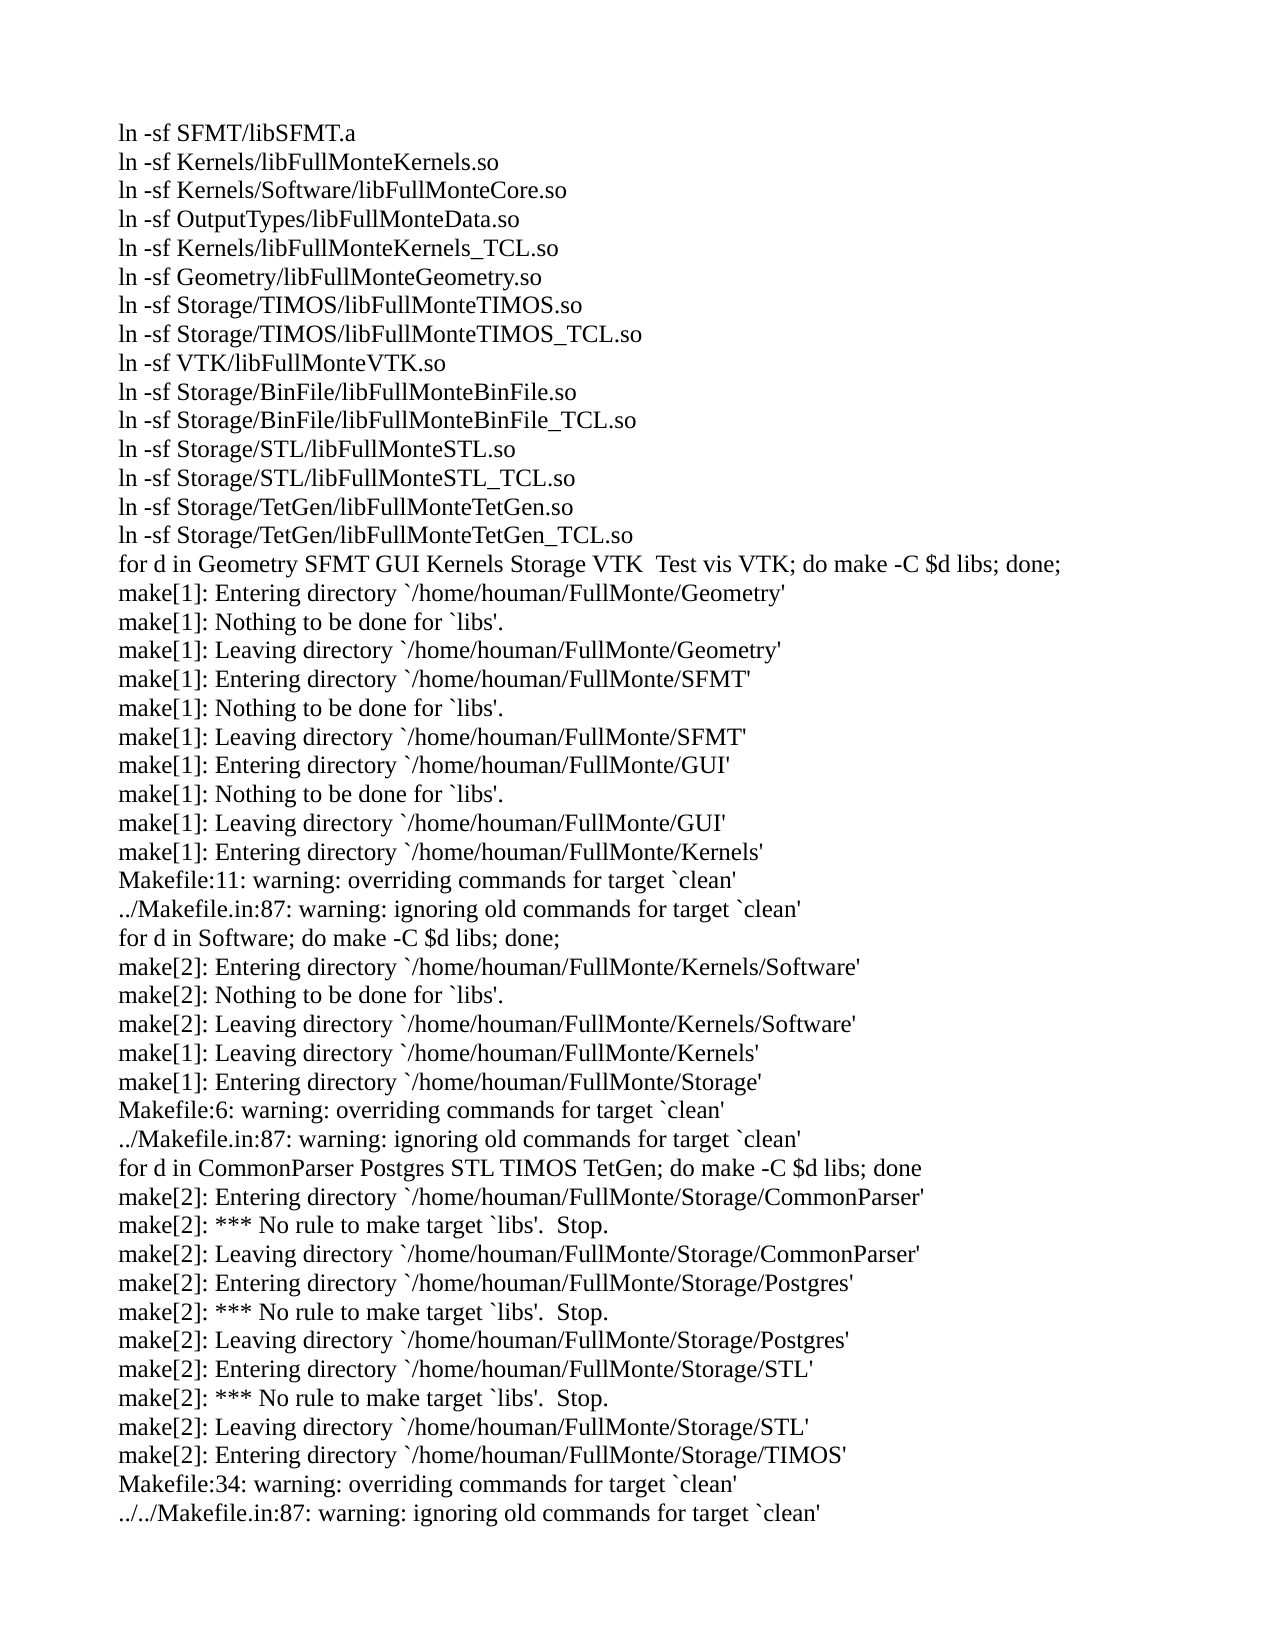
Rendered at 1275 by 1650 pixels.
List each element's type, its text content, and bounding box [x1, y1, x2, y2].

text ln -sf VTK/libFullMonteVTK.so [118, 348, 1157, 377]
text make[1]: Entering directory `/home/houman/FullMonte/GUI' [118, 751, 1157, 779]
text ../Makefile.in:87: warning: ignoring old commands for target `clean' [118, 894, 1157, 923]
text ln -sf Geometry/libFullMonteGeometry.so [118, 262, 1157, 291]
text Makefile:6: warning: overriding commands for target `clean' [118, 1096, 1157, 1124]
text ln -sf Storage/STL/libFullMonteSTL_TCL.so [118, 463, 1157, 492]
text make[1]: Entering directory `/home/houman/FullMonte/SFMT' [118, 664, 1157, 693]
text for d in CommonParser Postgres STL TIMOS TetGen; do make -C $d libs; done [118, 1153, 1157, 1182]
text ln -sf Storage/TIMOS/libFullMonteTIMOS_TCL.so [118, 319, 1157, 348]
text make[2]: Leaving directory `/home/houman/FullMonte/Storage/Postgres' [118, 1326, 1157, 1354]
text make[2]: Leaving directory `/home/houman/FullMonte/Storage/STL' [118, 1412, 1157, 1441]
text ln -sf Storage/TetGen/libFullMonteTetGen_TCL.so [118, 521, 1157, 549]
text make[2]: *** No rule to make target `libs'. Stop. [118, 1383, 1157, 1412]
text ln -sf SFMT/libSFMT.a [118, 118, 1157, 147]
text ln -sf Storage/TIMOS/libFullMonteTIMOS.so [118, 291, 1157, 319]
text make[2]: Entering directory `/home/houman/FullMonte/Storage/TIMOS' [118, 1441, 1157, 1469]
text Makefile:34: warning: overriding commands for target `clean' [118, 1469, 1157, 1498]
text make[2]: *** No rule to make target `libs'. Stop. [118, 1211, 1157, 1239]
text make[1]: Leaving directory `/home/houman/FullMonte/Geometry' [118, 636, 1157, 664]
text make[1]: Leaving directory `/home/houman/FullMonte/GUI' [118, 808, 1157, 837]
text make[1]: Entering directory `/home/houman/FullMonte/Storage' [118, 1067, 1157, 1096]
text ln -sf Kernels/libFullMonteKernels.so [118, 147, 1157, 176]
text ../../Makefile.in:87: warning: ignoring old commands for target `clean' [118, 1498, 1157, 1527]
text ../Makefile.in:87: warning: ignoring old commands for target `clean' [118, 1124, 1157, 1153]
text ln -sf Storage/STL/libFullMonteSTL.so [118, 434, 1157, 463]
text make[1]: Leaving directory `/home/houman/FullMonte/Kernels' [118, 1038, 1157, 1067]
text make[1]: Entering directory `/home/houman/FullMonte/Geometry' [118, 578, 1157, 607]
text ln -sf Storage/TetGen/libFullMonteTetGen.so [118, 492, 1157, 521]
text make[1]: Nothing to be done for `libs'. [118, 693, 1157, 722]
text make[1]: Nothing to be done for `libs'. [118, 779, 1157, 808]
text for d in Geometry SFMT GUI Kernels Storage VTK Test vis VTK; do make -C $d libs; done; [118, 549, 1157, 578]
text for d in Software; do make -C $d libs; done; [118, 923, 1157, 952]
text ln -sf Storage/BinFile/libFullMonteBinFile_TCL.so [118, 406, 1157, 434]
text make[2]: Entering directory `/home/houman/FullMonte/Storage/STL' [118, 1354, 1157, 1383]
text ln -sf Kernels/libFullMonteKernels_TCL.so [118, 233, 1157, 262]
text make[2]: Nothing to be done for `libs'. [118, 981, 1157, 1009]
text make[2]: Entering directory `/home/houman/FullMonte/Storage/Postgres' [118, 1268, 1157, 1297]
text make[2]: Leaving directory `/home/houman/FullMonte/Kernels/Software' [118, 1009, 1157, 1038]
text make[2]: *** No rule to make target `libs'. Stop. [118, 1297, 1157, 1326]
text make[2]: Leaving directory `/home/houman/FullMonte/Storage/CommonParser' [118, 1239, 1157, 1268]
text make[1]: Nothing to be done for `libs'. [118, 607, 1157, 636]
text Makefile:11: warning: overriding commands for target `clean' [118, 866, 1157, 894]
text ln -sf OutputTypes/libFullMonteData.so [118, 204, 1157, 233]
text make[1]: Entering directory `/home/houman/FullMonte/Kernels' [118, 837, 1157, 866]
text make[2]: Entering directory `/home/houman/FullMonte/Storage/CommonParser' [118, 1182, 1157, 1211]
text ln -sf Storage/BinFile/libFullMonteBinFile.so [118, 377, 1157, 406]
text make[1]: Leaving directory `/home/houman/FullMonte/SFMT' [118, 722, 1157, 751]
text make[2]: Entering directory `/home/houman/FullMonte/Kernels/Software' [118, 952, 1157, 981]
text ln -sf Kernels/Software/libFullMonteCore.so [118, 176, 1157, 204]
